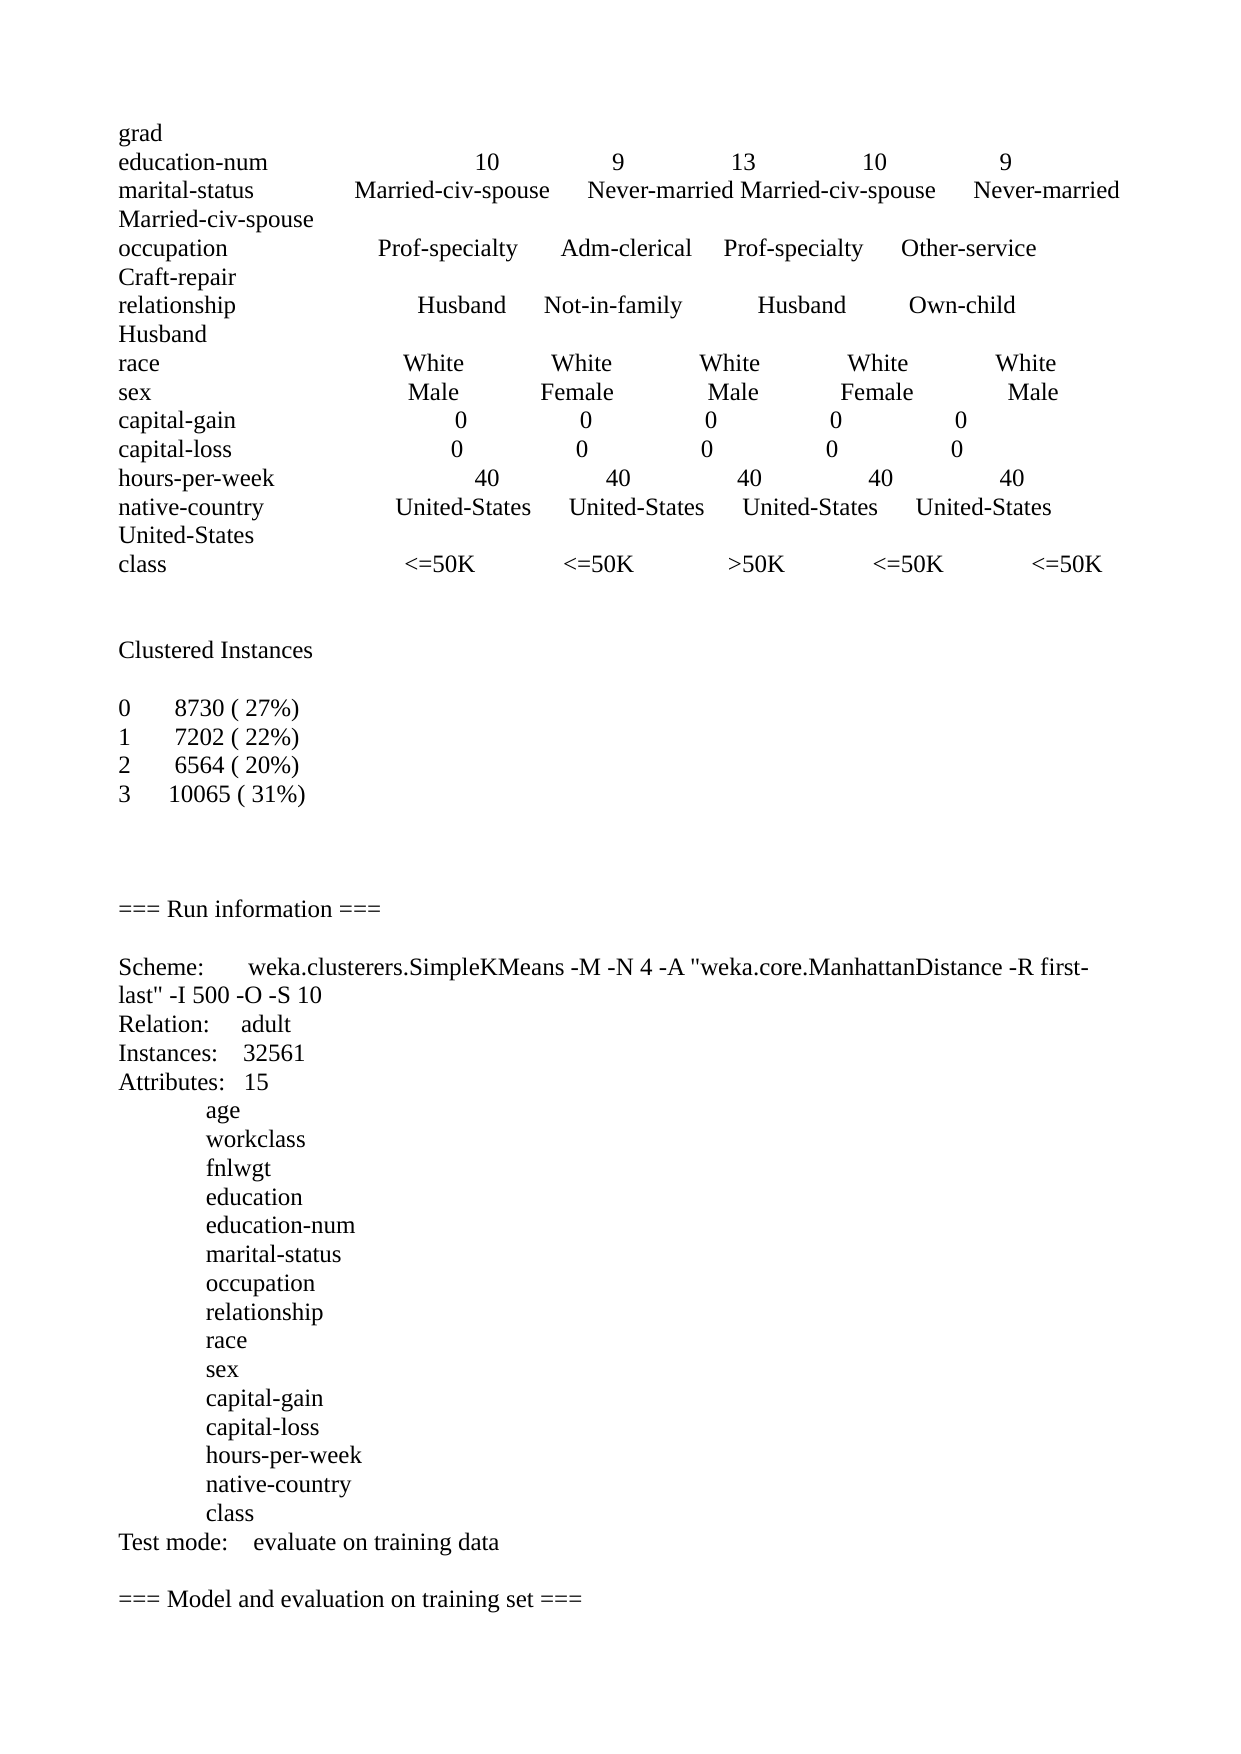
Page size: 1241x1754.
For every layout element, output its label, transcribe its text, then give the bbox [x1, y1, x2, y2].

text Attributes: 15 [118, 1067, 1122, 1096]
text education-num [118, 1211, 1122, 1239]
text Scheme: weka.clusterers.SimpleKMeans -M -N 4 -A "weka.core.ManhattanDistance -R first-last" -I 500 -O -S 10 [118, 952, 1122, 1009]
text class [118, 1498, 1122, 1527]
text sex Male Female Male Female Male [118, 377, 1122, 406]
text native-country United-States United-States United-States United-States United-States [118, 492, 1122, 549]
text capital-gain [118, 1383, 1122, 1412]
text 1 7202 ( 22%) [118, 722, 1122, 751]
text capital-loss 0 0 0 0 0 [118, 434, 1122, 463]
text Instances: 32561 [118, 1038, 1122, 1067]
text age [118, 1096, 1122, 1124]
text === Model and evaluation on training set === [118, 1584, 1122, 1613]
text Relation: adult [118, 1009, 1122, 1038]
text 2 6564 ( 20%) [118, 751, 1122, 779]
text === Run information === [118, 894, 1122, 923]
text grad [118, 118, 1122, 147]
text fnlwgt [118, 1153, 1122, 1182]
text workclass [118, 1124, 1122, 1153]
text hours-per-week [118, 1441, 1122, 1469]
text marital-status [118, 1239, 1122, 1268]
text race White White White White White [118, 348, 1122, 377]
text race [118, 1326, 1122, 1354]
text occupation Prof-specialty Adm-clerical Prof-specialty Other-service Craft-repair [118, 233, 1122, 291]
text hours-per-week 40 40 40 40 40 [118, 463, 1122, 492]
text 0 8730 ( 27%) [118, 693, 1122, 722]
text capital-loss [118, 1412, 1122, 1441]
text sex [118, 1354, 1122, 1383]
text education [118, 1182, 1122, 1211]
text Test mode: evaluate on training data [118, 1527, 1122, 1556]
text class <=50K <=50K >50K <=50K <=50K [118, 549, 1122, 578]
text Clustered Instances [118, 636, 1122, 664]
text capital-gain 0 0 0 0 0 [118, 406, 1122, 434]
text native-country [118, 1469, 1122, 1498]
text relationship [118, 1297, 1122, 1326]
text 3 10065 ( 31%) [118, 779, 1122, 808]
text relationship Husband Not-in-family Husband Own-child Husband [118, 291, 1122, 348]
text education-num 10 9 13 10 9 [118, 147, 1122, 176]
text marital-status Married-civ-spouse Never-married Married-civ-spouse Never-married Married-civ-spouse [118, 176, 1122, 233]
text occupation [118, 1268, 1122, 1297]
